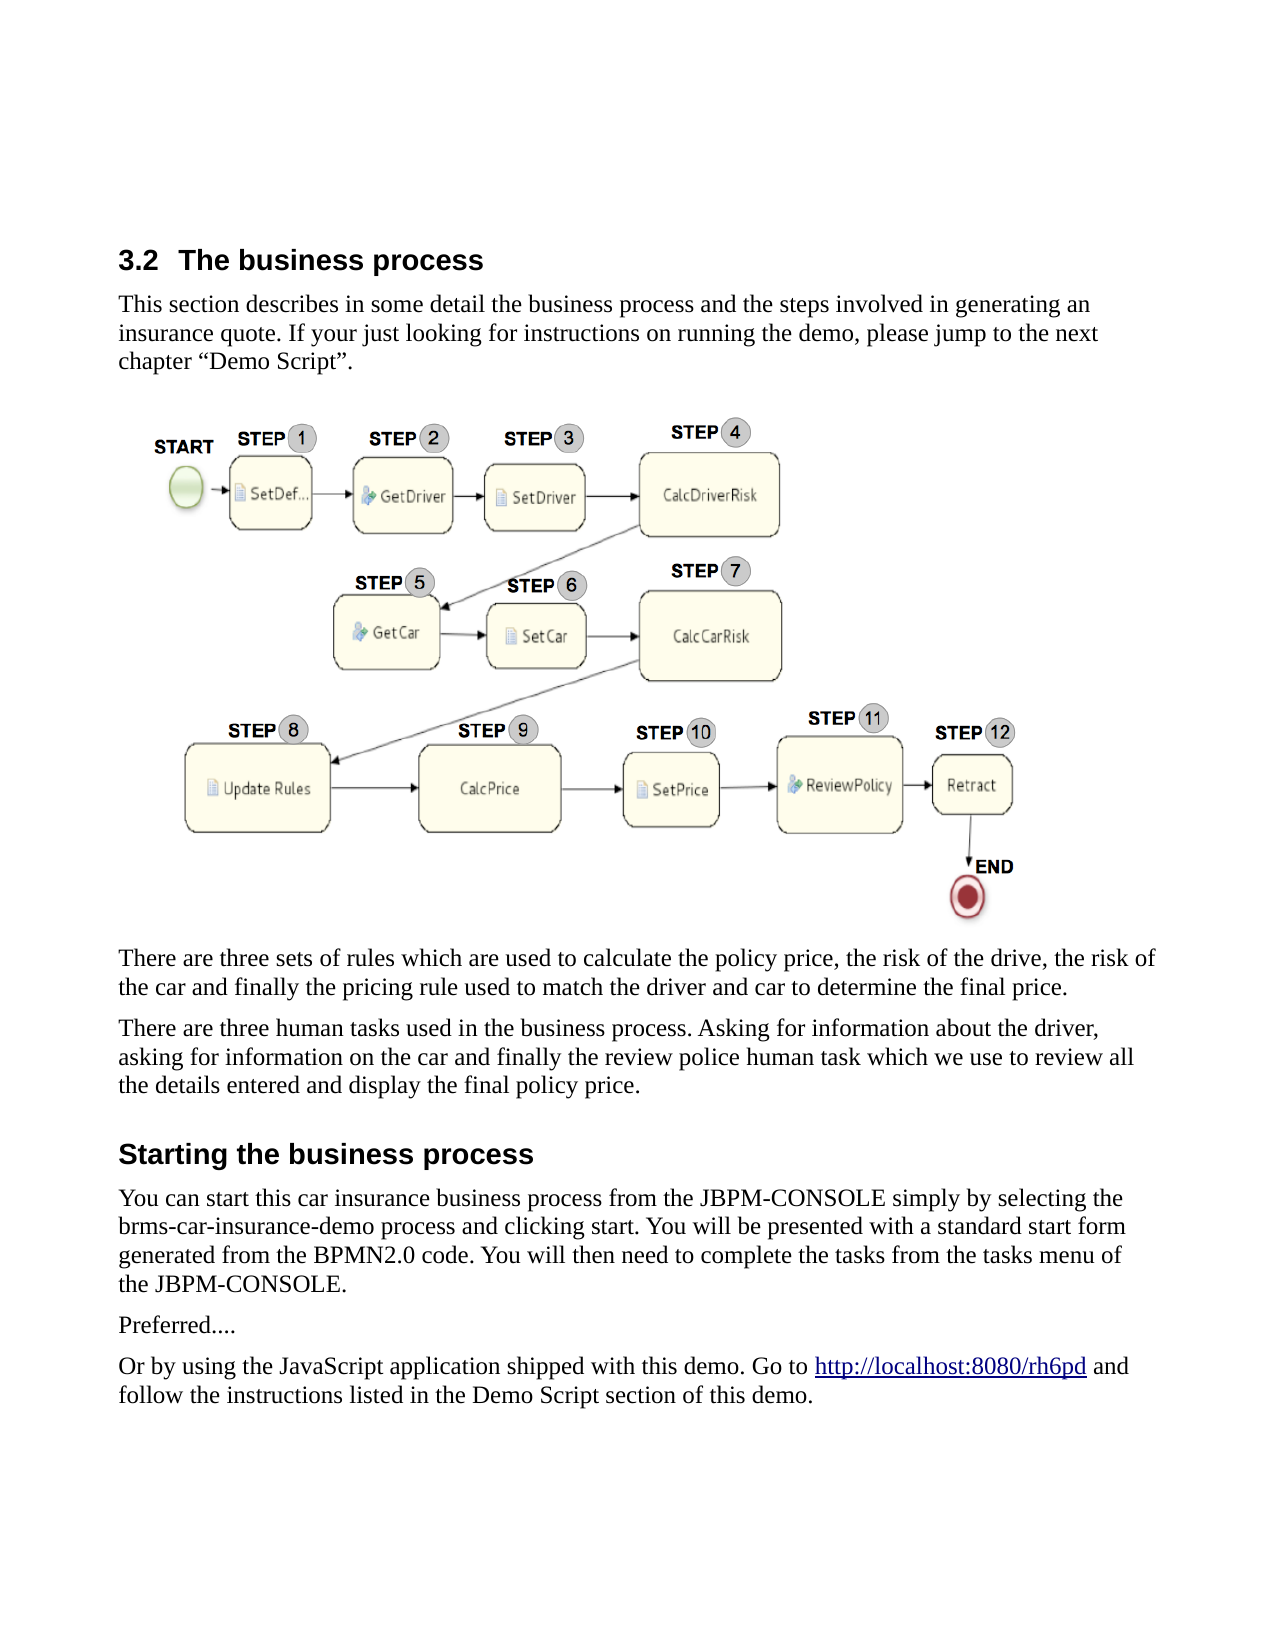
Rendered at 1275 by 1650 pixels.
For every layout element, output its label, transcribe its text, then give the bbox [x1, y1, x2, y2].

subtitle Starting the business process [118, 1137, 1157, 1170]
picture [126, 398, 1042, 943]
text This section describes in some detail the business process and the steps involved in generating an insurance quote. If your just looking for instructions on running the demo, please jump to the next chapter “Demo Script”. [118, 289, 1157, 375]
subtitle The business process [118, 243, 1157, 276]
text You can start this car insurance business process from the JBPM-CONSOLE simply by selecting the brms-car-insurance-demo process and clicking start. You will be presented with a standard start form generated from the BPMN2.0 code. You will then need to complete the tasks from the tasks menu of the JBPM-CONSOLE. [118, 1183, 1157, 1298]
text Preferred.... [118, 1310, 1157, 1339]
text There are three sets of rules which are used to calculate the policy price, the risk of the drive, the risk of the car and finally the pricing rule used to match the driver and car to determine the final price. [118, 388, 1157, 1000]
text Or by using the JavaScript application shipped with this demo. Go to http://localhost:8080/rh6pd and follow the instructions listed in the Demo Script section of this demo. [118, 1351, 1157, 1409]
text There are three human tasks used in the business process. Asking for information about the driver, asking for information on the car and finally the review police human task which we use to review all the details entered and display the final policy price. [118, 1013, 1157, 1099]
